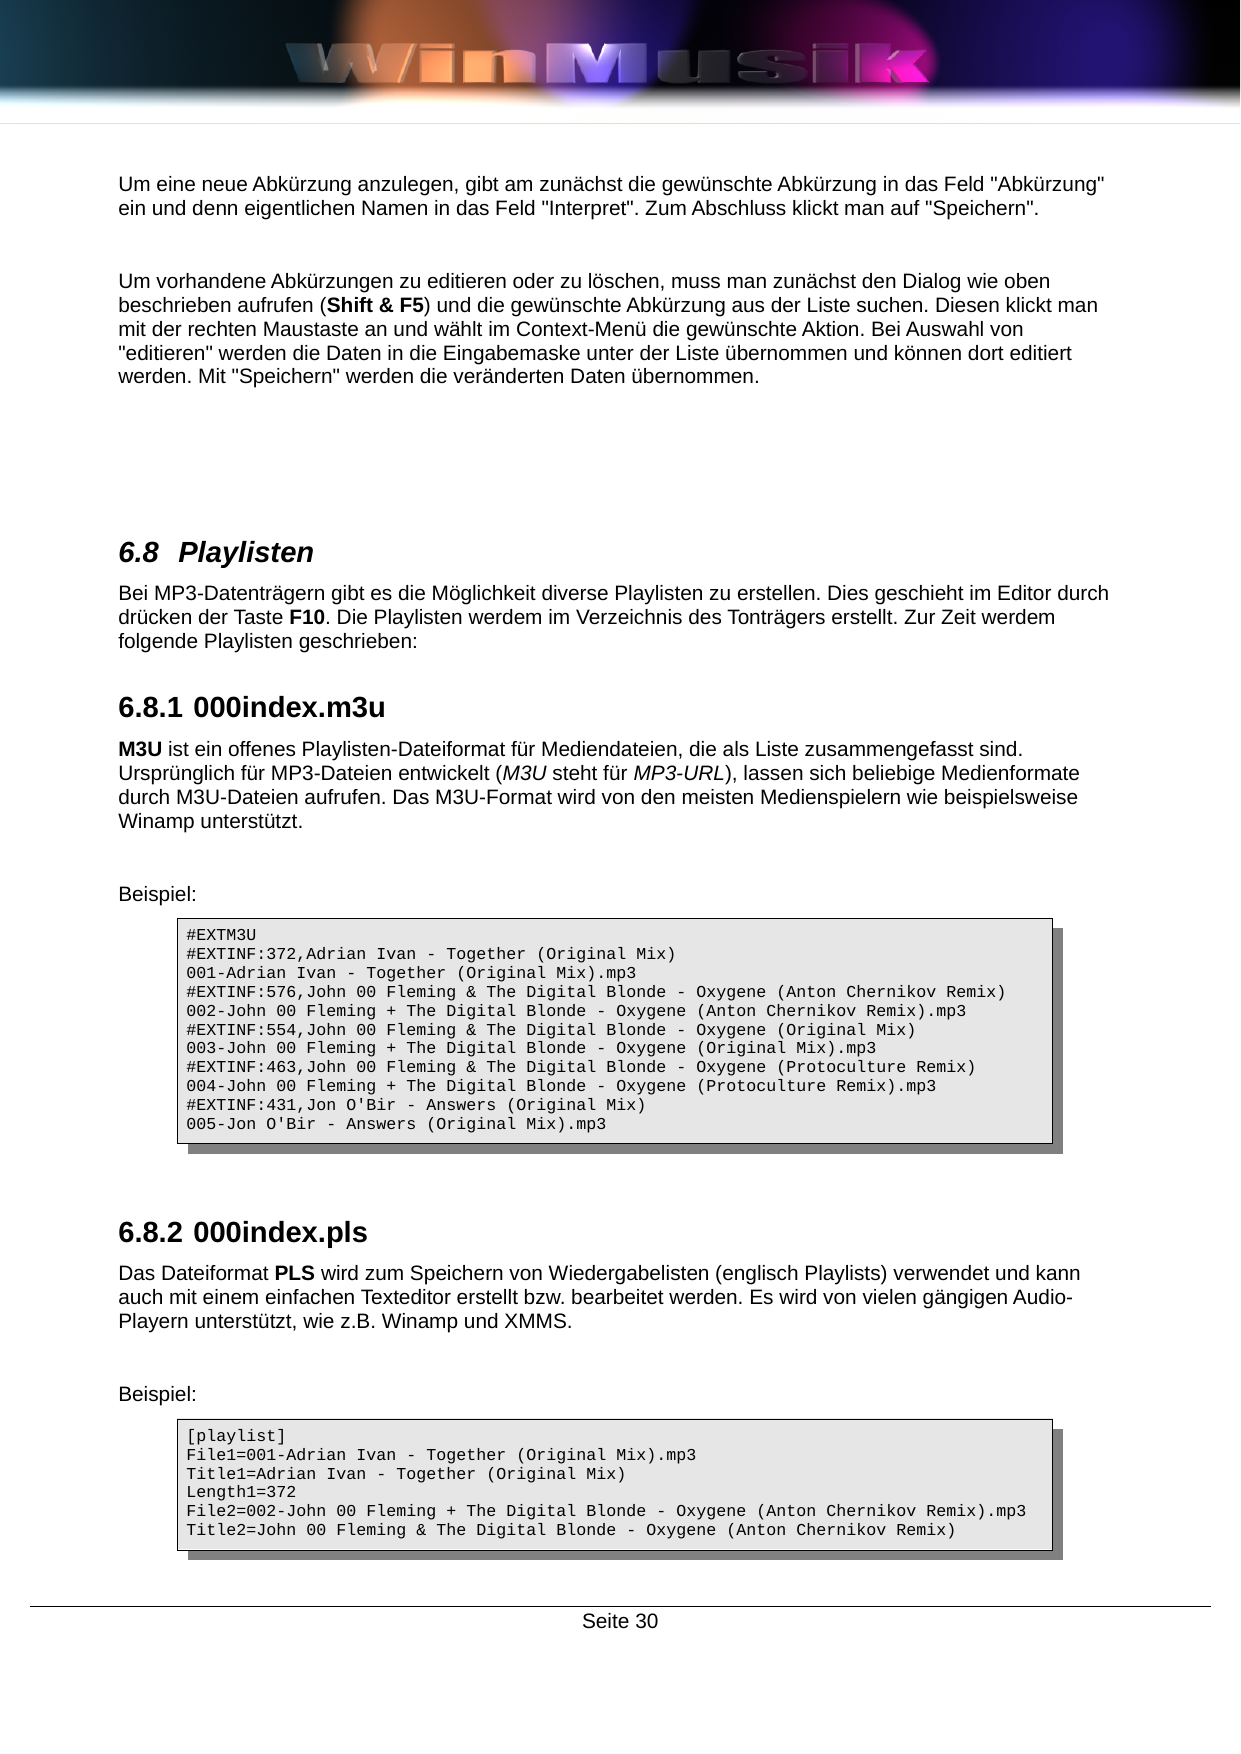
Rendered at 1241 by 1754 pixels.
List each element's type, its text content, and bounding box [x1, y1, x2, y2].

text #EXTINF:463,John 00 Fleming & The Digital Blonde - Oxygene (Protoculture Remix) [178, 1050, 1052, 1069]
subtitle 000index.pls [118, 1215, 1122, 1249]
text 003-John 00 Fleming + The Digital Blonde - Oxygene (Original Mix).mp3 [178, 1031, 1052, 1050]
subtitle Playlisten [118, 535, 1122, 569]
text 002-John 00 Fleming + The Digital Blonde - Oxygene (Anton Chernikov Remix).mp3 [178, 993, 1052, 1012]
text 005-Jon O'Bir - Answers (Original Mix).mp3 [178, 1106, 1052, 1143]
text 001-Adrian Ivan - Together (Original Mix).mp3 [178, 956, 1052, 974]
text #EXTM3U [178, 919, 1052, 937]
text #EXTINF:372,Adrian Ivan - Together (Original Mix) [178, 937, 1052, 956]
text File2=002-John 00 Fleming + The Digital Blonde - Oxygene (Anton Chernikov Remix).mp3 [178, 1494, 1052, 1513]
text Um eine neue Abkürzung anzulegen, gibt am zunächst die gewünschte Abkürzung in das Feld "Abkürzung" ein und denn eigentlichen Namen in das Feld "Interpret". Zum Abschluss klickt man auf "Speichern". [118, 172, 1122, 219]
text #EXTINF:576,John 00 Fleming & The Digital Blonde - Oxygene (Anton Chernikov Remix) [178, 974, 1052, 993]
text [playlist] [178, 1420, 1052, 1437]
text Bei MP3-Datenträgern gibt es die Möglichkeit diverse Playlisten zu erstellen. Dies geschieht im Editor durch drücken der Taste F10. Die Playlisten werdem im Verzeichnis des Tonträgers erstellt. Zur Zeit werdem folgende Playlisten geschrieben: [118, 581, 1122, 653]
text #EXTINF:431,Jon O'Bir - Answers (Original Mix) [178, 1087, 1052, 1106]
text Title1=Adrian Ivan - Together (Original Mix) [178, 1456, 1052, 1475]
text Length1=372 [178, 1475, 1052, 1494]
text Beispiel: [118, 1382, 1122, 1406]
text 004-John 00 Fleming + The Digital Blonde - Oxygene (Protoculture Remix).mp3 [178, 1069, 1052, 1087]
text Beispiel: [118, 881, 1122, 905]
text #EXTINF:554,John 00 Fleming & The Digital Blonde - Oxygene (Original Mix) [178, 1012, 1052, 1031]
text M3U ist ein offenes Playlisten-Dateiformat für Mediendateien, die als Liste zusammengefasst sind. Ursprünglich für MP3-Dateien entwickelt (M3U steht für MP3-URL), lassen sich beliebige Medienformate durch M3U-Dateien aufrufen. Das M3U-Format wird von den meisten Medienspielern wie beispielsweise Winamp unterstützt. [118, 737, 1122, 832]
text Title2=John 00 Fleming & The Digital Blonde - Oxygene (Anton Chernikov Remix) [178, 1513, 1052, 1549]
text Um vorhandene Abkürzungen zu editieren oder zu löschen, muss man zunächst den Dialog wie oben beschrieben aufrufen (Shift & F5) und die gewünschte Abkürzung aus der Liste suchen. Diesen klickt man mit der rechten Maustaste an und wählt im Context-Menü die gewünschte Aktion. Bei Auswahl von "editieren" werden die Daten in die Eingabemaske unter der Liste übernommen und können dort editiert werden. Mit "Speichern" werden die veränderten Daten übernommen. [118, 268, 1122, 388]
text Das Dateiformat PLS wird zum Speichern von Wiedergabelisten (englisch Playlists) verwendet und kann auch mit einem einfachen Texteditor erstellt bzw. bearbeitet werden. Es wird von vielen gängigen Audio-Playern unterstützt, wie z.B. Winamp und XMMS. [118, 1261, 1122, 1333]
text File1=001-Adrian Ivan - Together (Original Mix).mp3 [178, 1437, 1052, 1456]
subtitle 000index.m3u [118, 691, 1122, 724]
